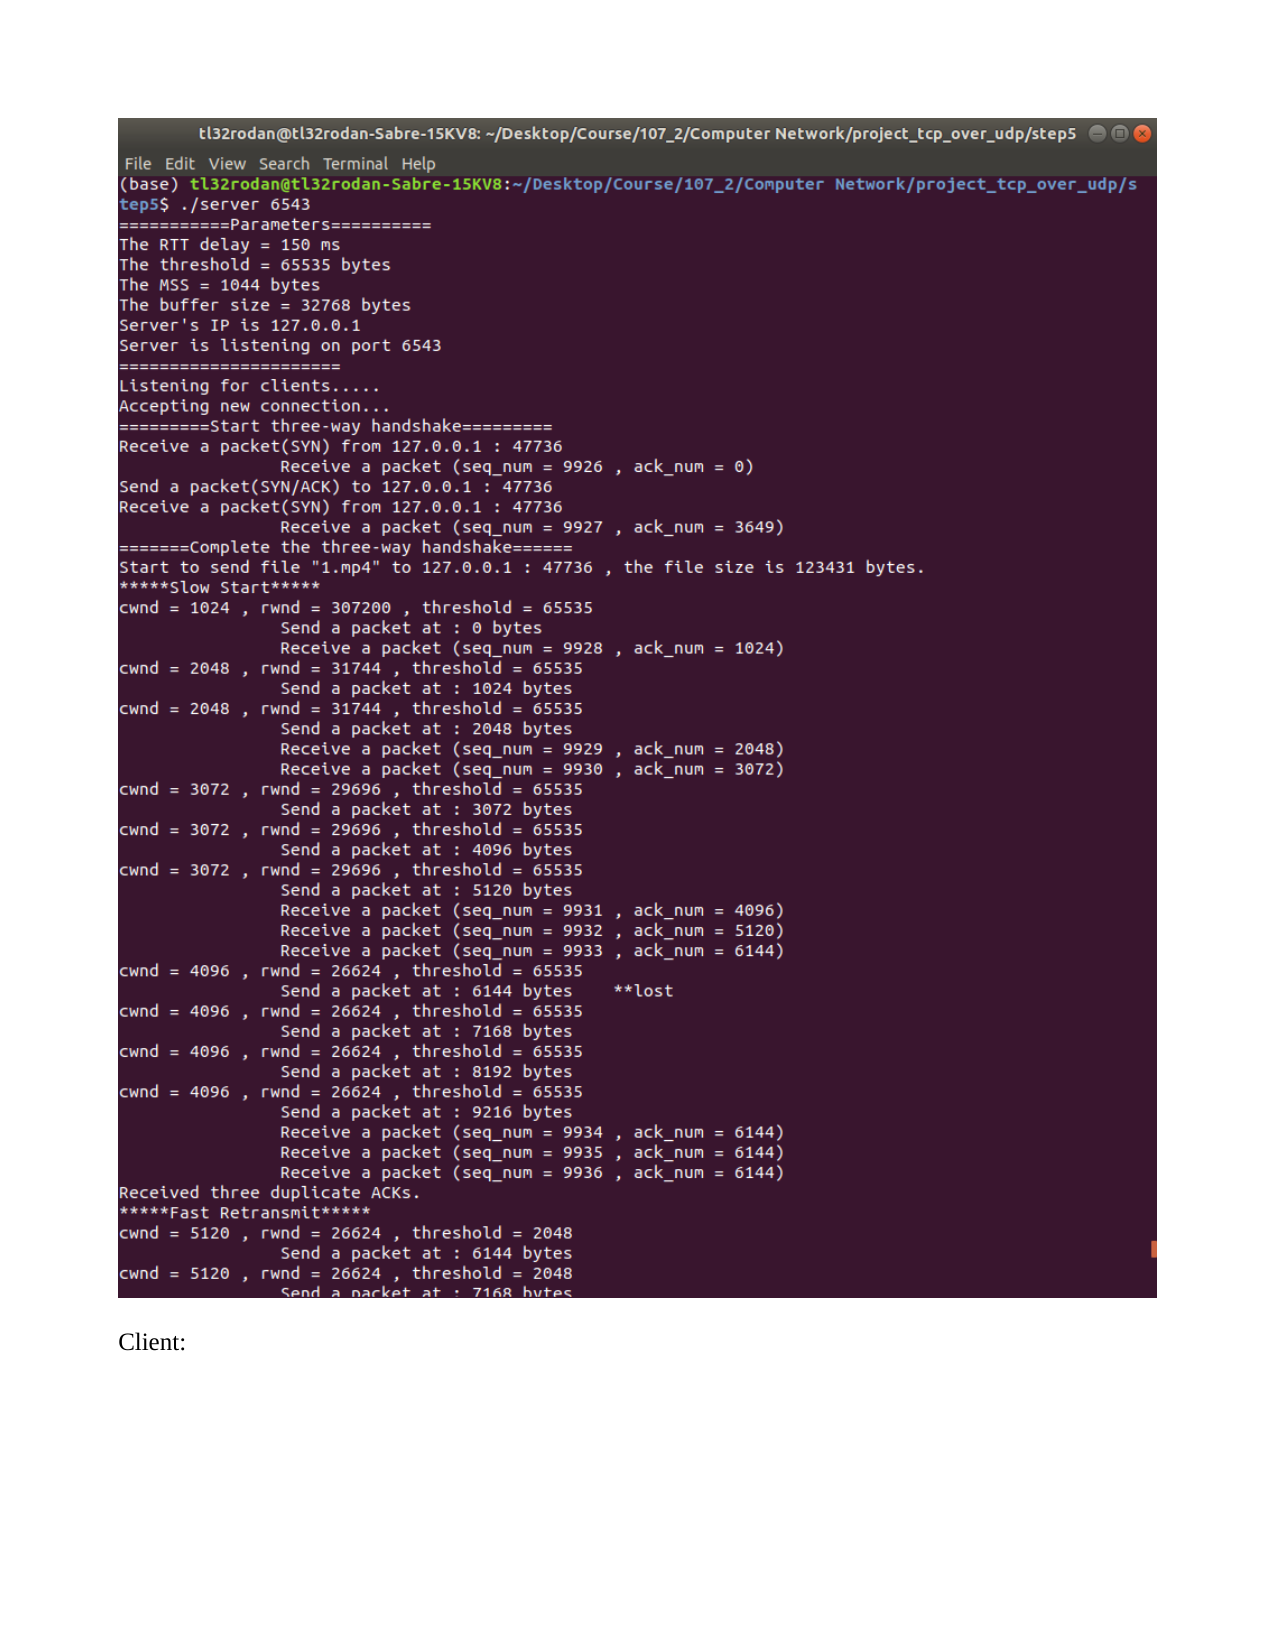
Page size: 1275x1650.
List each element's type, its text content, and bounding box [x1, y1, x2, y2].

picture [118, 118, 1157, 1298]
text Client: [118, 1327, 1157, 1356]
